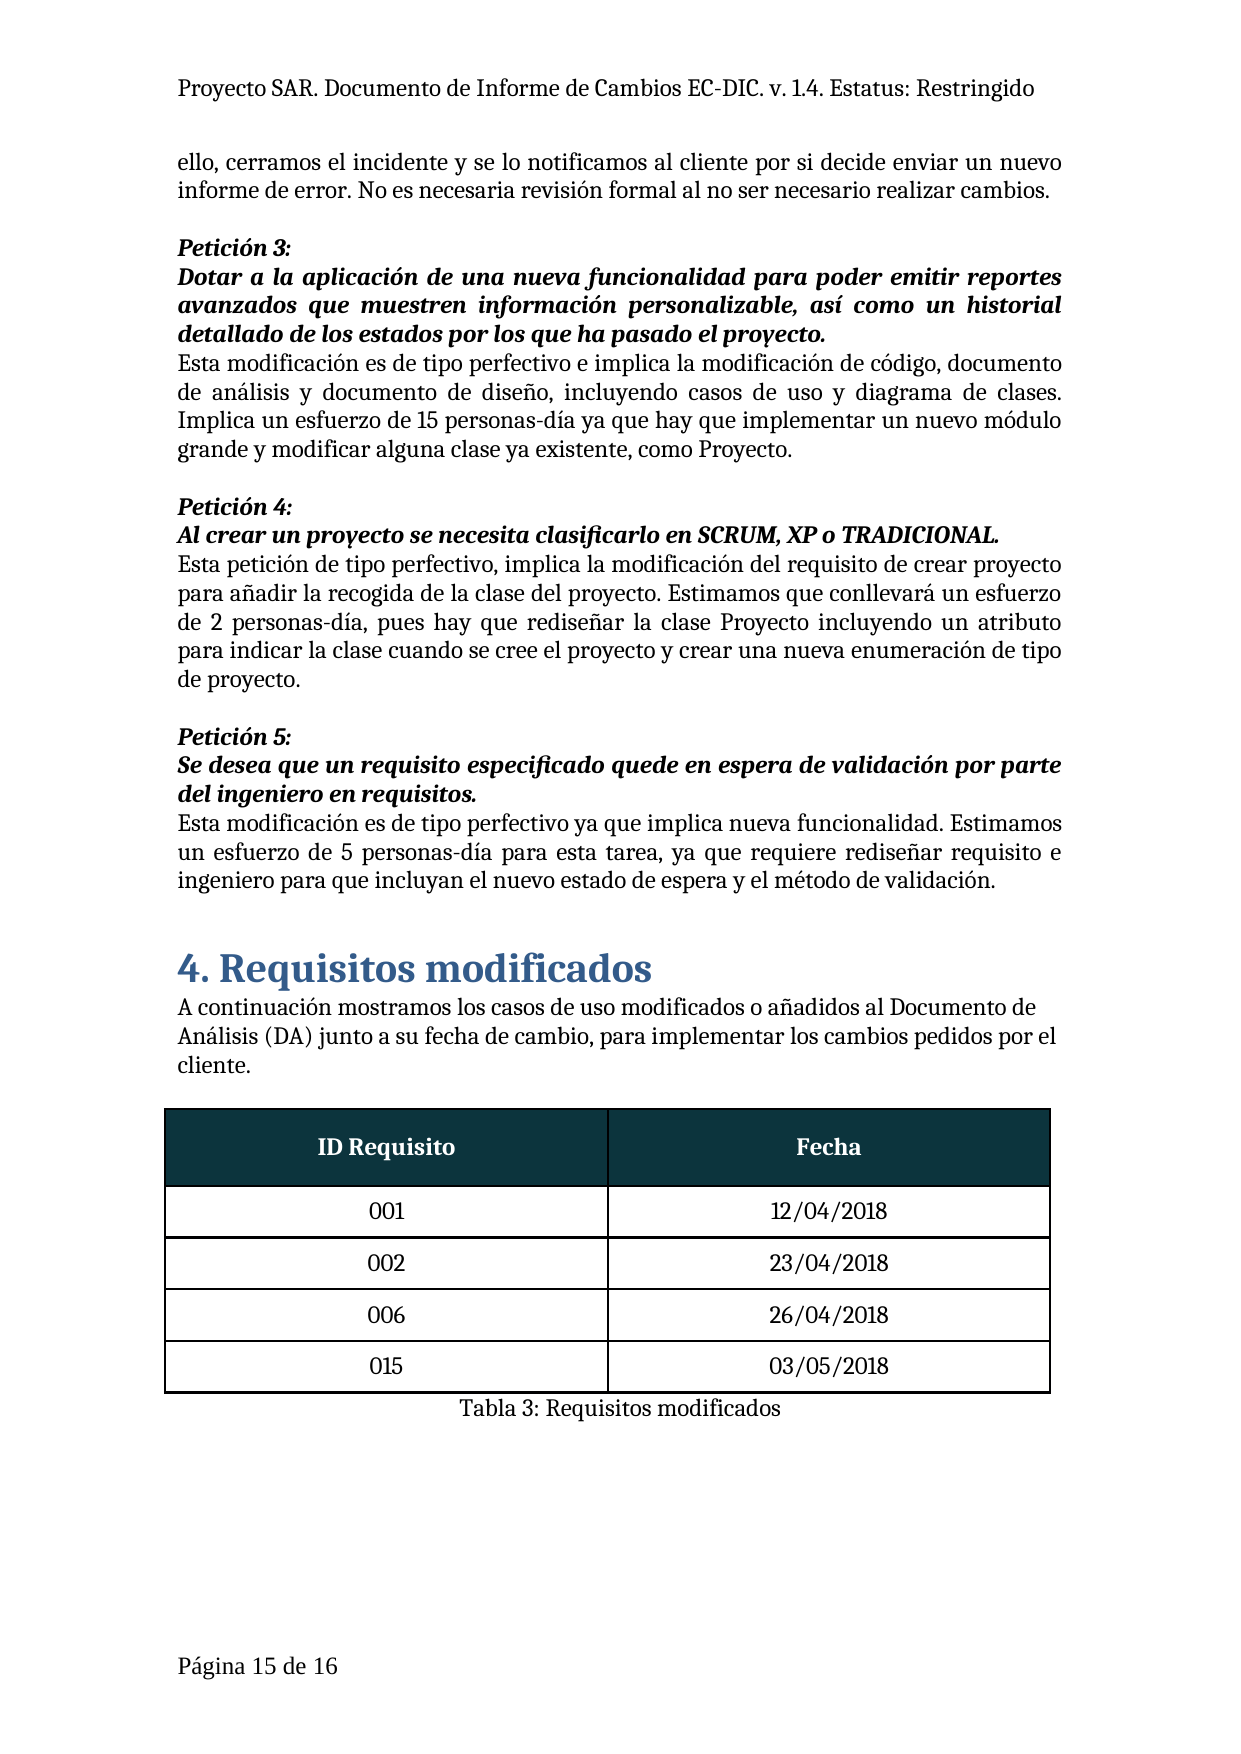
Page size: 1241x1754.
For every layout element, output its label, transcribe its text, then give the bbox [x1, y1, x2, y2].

text Tabla 3: Requisitos modificados [177, 1393, 1063, 1422]
text Dotar a la aplicación de una nueva funcionalidad para poder emitir reportes avanzados que muestren información personalizable, así como un historial detallado de los estados por los que ha pasado el proyecto. [177, 263, 1063, 349]
table_cell 12/04/2018 [609, 1187, 1049, 1236]
text Esta modificación es de tipo perfectivo ya que implica nueva funcionalidad. Estimamos un esfuerzo de 5 personas-día para esta tarea, ya que requiere rediseñar requisito e ingeniero para que incluyan el nuevo estado de espera y el método de validación. [177, 809, 1063, 895]
text Al crear un proyecto se necesita clasificarlo en SCRUM, XP o TRADICIONAL. [177, 521, 1063, 550]
table_cell 015 [166, 1342, 607, 1391]
text Se desea que un requisito especificado quede en espera de validación por parte del ingeniero en requisitos. [177, 751, 1063, 809]
table_header Fecha [609, 1110, 1049, 1185]
text Esta petición de tipo perfectivo, implica la modificación del requisito de crear proyecto para añadir la recogida de la clase del proyecto. Estimamos que conllevará un esfuerzo de 2 personas-día, pues hay que rediseñar la clase Proyecto incluyendo un atributo para indicar la clase cuando se cree el proyecto y crear una nueva enumeración de tipo de proyecto. [177, 550, 1063, 694]
text ello, cerramos el incidente y se lo notificamos al cliente por si decide enviar un nuevo informe de error. No es necesaria revisión formal al no ser necesario realizar cambios. [177, 148, 1063, 205]
text Petición 5: [177, 723, 1063, 751]
text A continuación mostramos los casos de uso modificados o añadidos al Documento de Análisis (DA) junto a su fecha de cambio, para implementar los cambios pedidos por el cliente. [177, 993, 1063, 1079]
text Esta modificación es de tipo perfectivo e implica la modificación de código, documento de análisis y documento de diseño, incluyendo casos de uso y diagrama de clases. Implica un esfuerzo de 15 personas-día ya que hay que implementar un nuevo módulo grande y modificar alguna clase ya existente, como Proyecto. [177, 349, 1063, 464]
table_cell 26/04/2018 [609, 1290, 1049, 1340]
text Petición 3: [177, 234, 1063, 263]
table_cell 23/04/2018 [609, 1239, 1049, 1288]
text Petición 4: [177, 493, 1063, 521]
table_cell 002 [166, 1239, 607, 1288]
table_cell 03/05/2018 [609, 1342, 1049, 1391]
table_cell 006 [166, 1290, 607, 1340]
table_header ID Requisito [166, 1110, 607, 1185]
table_cell 001 [166, 1187, 607, 1236]
subtitle 4. Requisitos modificados [177, 945, 1063, 993]
